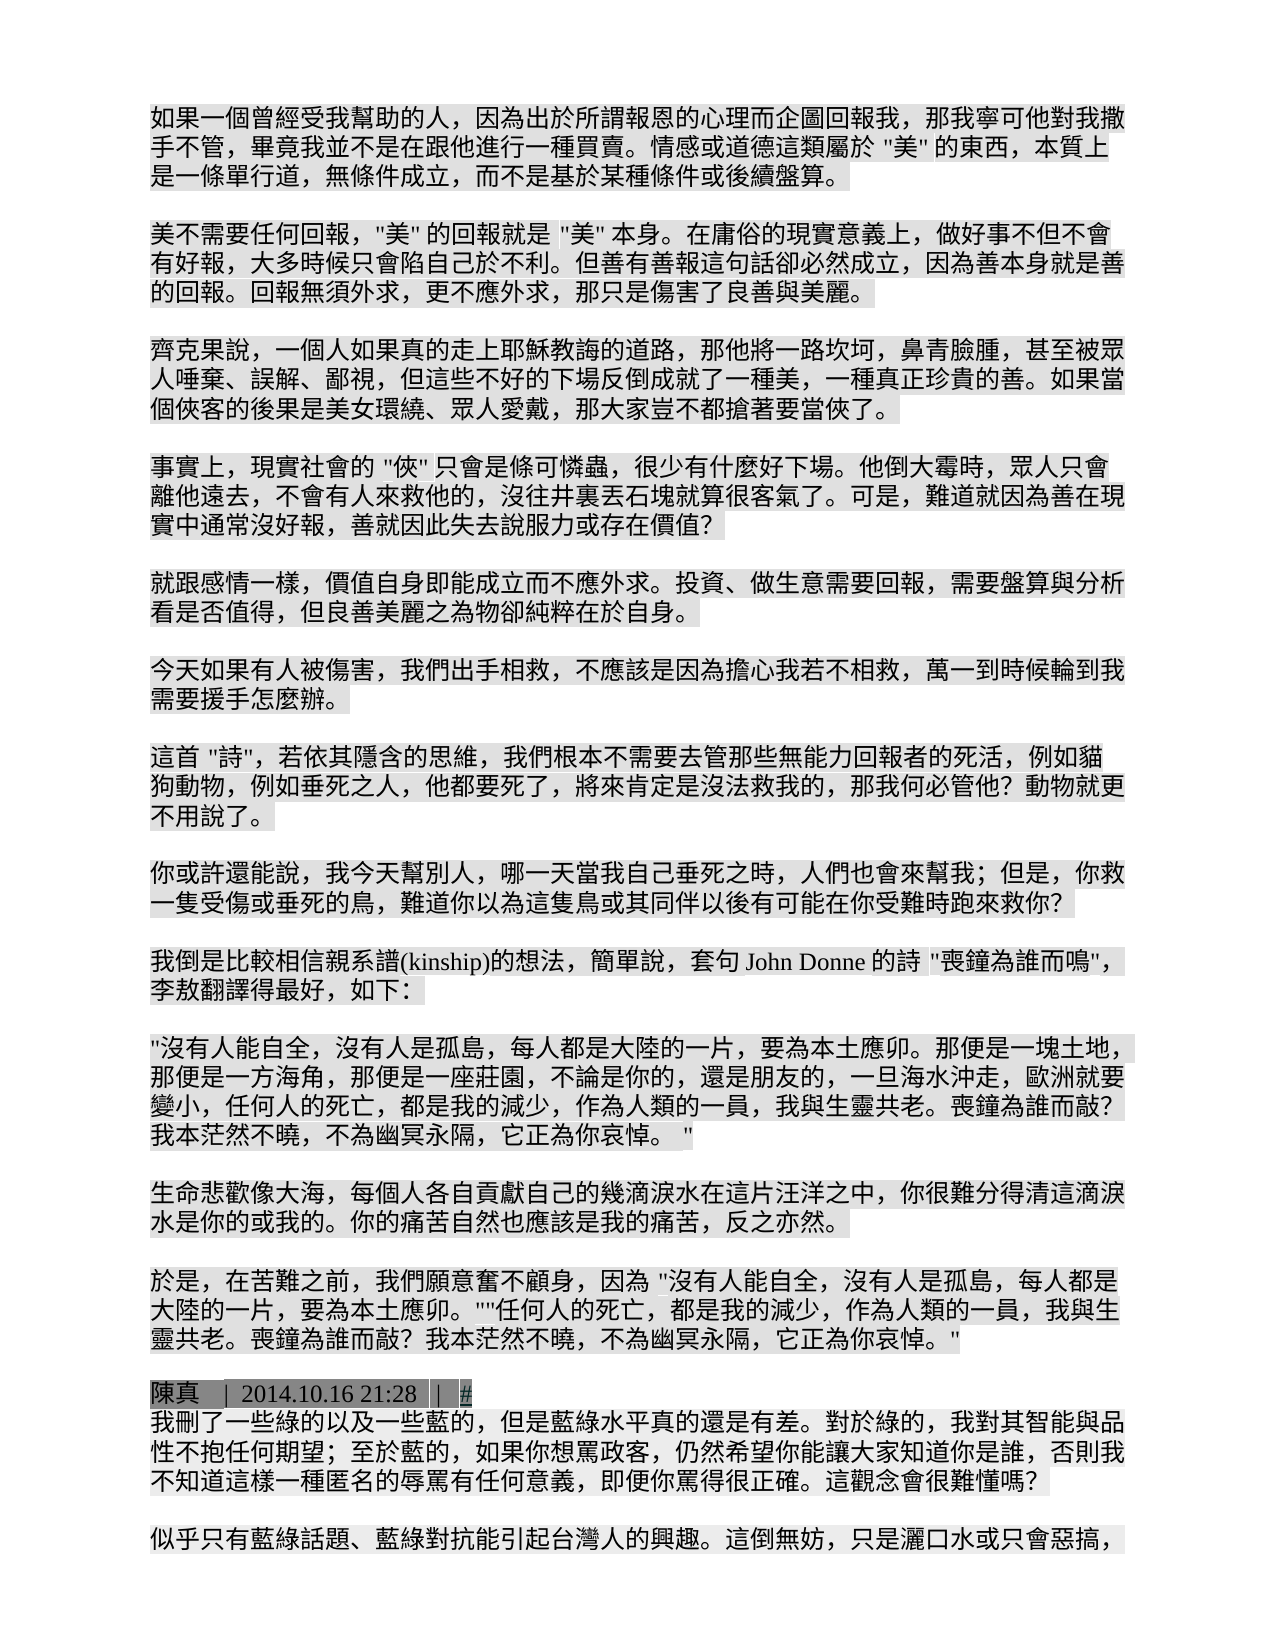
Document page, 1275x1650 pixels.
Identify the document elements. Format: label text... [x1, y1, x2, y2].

text 陳真 | 2014.10.16 21:28 | # [150, 1379, 1125, 1409]
text 我刪了一些綠的以及一些藍的，但是藍綠水平真的還是有差。對於綠的，我對其智能與品性不抱任何期望；至於藍的，如果你想罵政客，仍然希望你能讓大家知道你是誰，否則我不知道這樣一種匿名的辱罵有任何意義，即便你罵得很正確。這觀念會很難懂嗎？ 似乎只有藍綠話題、藍綠對抗能引起台灣人的興趣。這倒無妨，只是灑口水或只會惡搞， [150, 1409, 1125, 1554]
text Kevin, 你引的這段話很常聽到，但我不知道它是詩。如果它是，那我就不知道“不是詩”究竟長什麼樣了。 藝術家有兩種，一種載道，一種不載道。我投後者一票。載道者有話要說，意見很多，藉以創作，把意見夾帶在作品裡頭。"不載道者" 多半表達一種情感或態度或眼光，一種 way of seeing, 一種看待世界的方式；但他並沒有什麼意見想說。 或者說，藉著 "不說"，他其實什麼都說了。就像鏡子一樣，鏡子本身空無一物，但它以某種眼光呈現了一切真實。鏡子並並不企圖提出特定觀點，而任世界如其所是；它是一種 "看"(seeing), 而不是看見 "什麼"。 至於你所引的這首詩所載之道，我有點不太認同，它 "似乎" 預設或隱含著一種以自利為出發點的功利思維或所謂工具理性。 舉個例，假設我今天幫別人一個忙，乃至為他人犧牲生命，我的行為理應就是我的目的本身，而不是任何其他目的的手段；我之所以做它，理應純粹出自內心，而不是出自某種外在思考或盤算所得出的功利推論。 簡單說，一種道德行為或情感，理應是無條件的，而不該期待任何回報或任何後續效果，更不是期待有一天別人也會來救我。 如果一個曾經受我幫助的人，因為出於所謂報恩的心理而企圖回報我，那我寧可他對我撒手不管，畢竟我並不是在跟他進行一種買賣。情感或道德這類屬於 "美" 的東西，本質上是一條單行道，無條件成立，而不是基於某種條件或後續盤算。 美不需要任何回報，"美" 的回報就是 "美" 本身。在庸俗的現實意義上，做好事不但不會有好報，大多時候只會陷自己於不利。但善有善報這句話卻必然成立，因為善本身就是善的回報。回報無須外求，更不應外求，那只是傷害了良善與美麗。 齊克果說，一個人如果真的走上耶穌教誨的道路，那他將一路坎坷，鼻青臉腫，甚至被眾人唾棄、誤解、鄙視，但這些不好的下場反倒成就了一種美，一種真正珍貴的善。如果當個俠客的後果是美女環繞、眾人愛戴，那大家豈不都搶著要當俠了。 事實上，現實社會的 "俠" 只會是條可憐蟲，很少有什麼好下場。他倒大霉時，眾人只會離他遠去，不會有人來救他的，沒往井裏丟石塊就算很客氣了。可是，難道就因為善在現實中通常沒好報，善就因此失去說服力或存在價值？ 就跟感情一樣，價值自身即能成立而不應外求。投資、做生意需要回報，需要盤算與分析看是否值得，但良善美麗之為物卻純粹在於自身。 今天如果有人被傷害，我們出手相救，不應該是因為擔心我若不相救，萬一到時候輪到我需要援手怎麼辦。 這首 "詩"，若依其隱含的思維，我們根本不需要去管那些無能力回報者的死活，例如貓狗動物，例如垂死之人，他都要死了，將來肯定是沒法救我的，那我何必管他？動物就更不用說了。 你或許還能說，我今天幫別人，哪一天當我自己垂死之時，人們也會來幫我；但是，你救一隻受傷或垂死的鳥，難道你以為這隻鳥或其同伴以後有可能在你受難時跑來救你？ 我倒是比較相信親系譜(kinship)的想法，簡單說，套句John Donne 的詩 "喪鐘為誰而鳴"，李敖翻譯得最好，如下： "沒有人能自全，沒有人是孤島，每人都是大陸的一片，要為本土應卯。那便是一塊土地，那便是一方海角，那便是一座莊園，不論是你的，還是朋友的，一旦海水沖走，歐洲就要變小，任何人的死亡，都是我的減少，作為人類的一員，我與生靈共老。喪鐘為誰而敲？我本茫然不曉，不為幽冥永隔，它正為你哀悼。 " 生命悲歡像大海，每個人各自貢獻自己的幾滴淚水在這片汪洋之中，你很難分得清這滴淚水是你的或我的。你的痛苦自然也應該是我的痛苦，反之亦然。 於是，在苦難之前，我們願意奮不顧身，因為 "沒有人能自全，沒有人是孤島，每人都是大陸的一片，要為本土應卯。""任何人的死亡，都是我的減少，作為人類的一員，我與生靈共老。喪鐘為誰而敲？我本茫然不曉，不為幽冥永隔，它正為你哀悼。" [150, 75, 1125, 1354]
